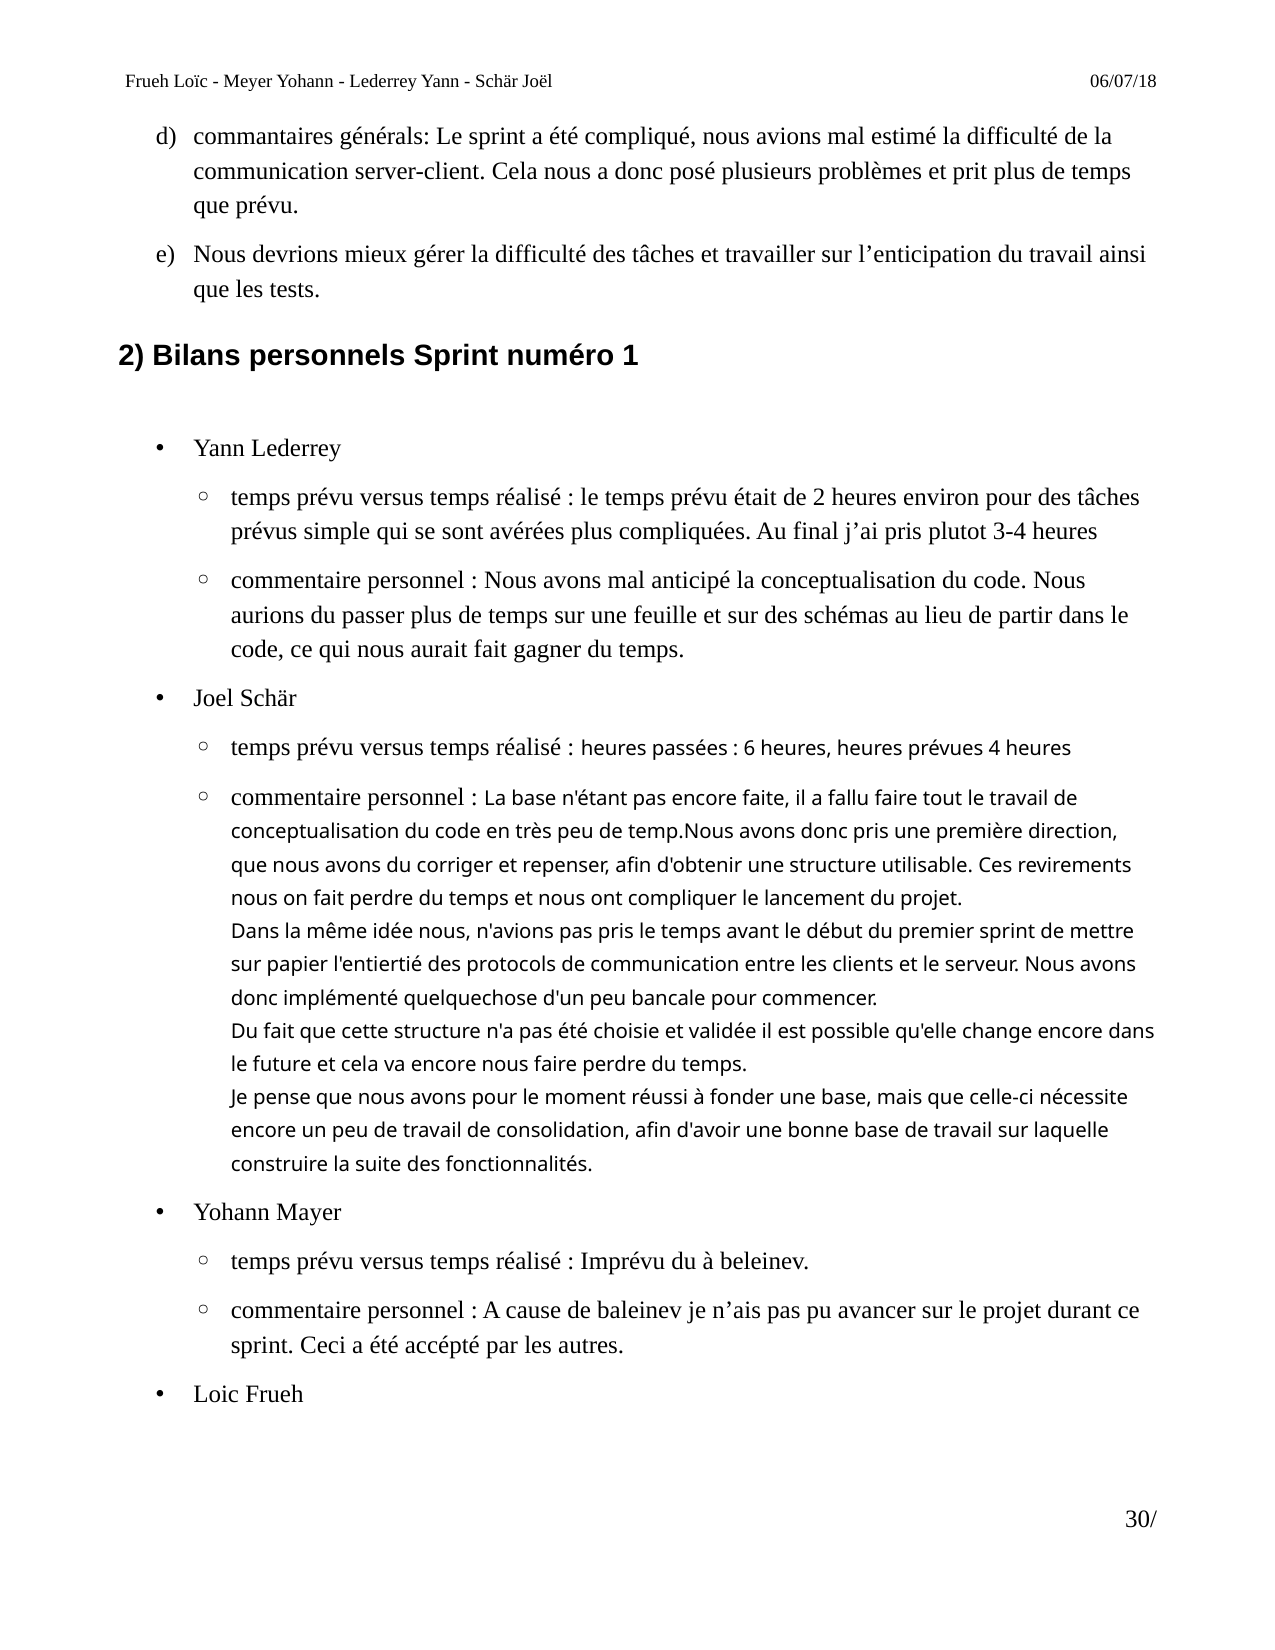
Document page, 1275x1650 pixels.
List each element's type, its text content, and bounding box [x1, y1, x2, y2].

subtitle 2) Bilans personnels Sprint numéro 1 [118, 337, 1157, 371]
list temps prévu versus temps réalisé : heures passées : 6 heures, heures prévues 4 heures [193, 732, 1157, 762]
list commentaire personnel : A cause de baleinev je n’ais pas pu avancer sur le projet durant ce sprint. Ceci a été accépté par les autres. [193, 1295, 1157, 1358]
list temps prévu versus temps réalisé : Imprévu du à beleinev. [193, 1246, 1157, 1275]
list Loic Frueh [156, 1379, 1157, 1407]
list commentaire personnel : La base n'étant pas encore faite, il a fallu faire tout le travail de conceptualisation du code en très peu de temp.Nous avons donc pris une première direction, que nous avons du corriger et repenser, afin d'obtenir une structure utilisable. Ces revirements nous on fait perdre du temps et nous ont compliquer le lancement du projet. Dans la même idée nous, n'avions pas pris le temps avant le début du premier sprint de mettre sur papier l'entiertié des protocols de communication entre les clients et le serveur. Nous avons donc implémenté quelquechose d'un peu bancale pour commencer. Du fait que cette structure n'a pas été choisie et validée il est possible qu'elle change encore dans le future et cela va encore nous faire perdre du temps. Je pense que nous avons pour le moment réussi à fonder une base, mais que celle-ci nécessite encore un peu de travail de consolidation, afin d'avoir une bonne base de travail sur laquelle construire la suite des fonctionnalités. [193, 782, 1157, 1177]
list Yohann Mayer [156, 1197, 1157, 1226]
list Nous devrions mieux gérer la difficulté des tâches et travailler sur l’enticipation du travail ainsi que les tests. [156, 239, 1157, 303]
list commantaires générals: Le sprint a été compliqué, nous avions mal estimé la difficulté de la communication server-client. Cela nous a donc posé plusieurs problèmes et prit plus de temps que prévu. [156, 121, 1157, 219]
list Yann Lederrey [156, 433, 1157, 462]
list temps prévu versus temps réalisé : le temps prévu était de 2 heures environ pour des tâches prévus simple qui se sont avérées plus compliquées. Au final j’ai pris plutot 3-4 heures [193, 482, 1157, 545]
list Joel Schär [156, 683, 1157, 712]
list commentaire personnel : Nous avons mal anticipé la conceptualisation du code. Nous aurions du passer plus de temps sur une feuille et sur des schémas au lieu de partir dans le code, ce qui nous aurait fait gagner du temps. [193, 565, 1157, 663]
